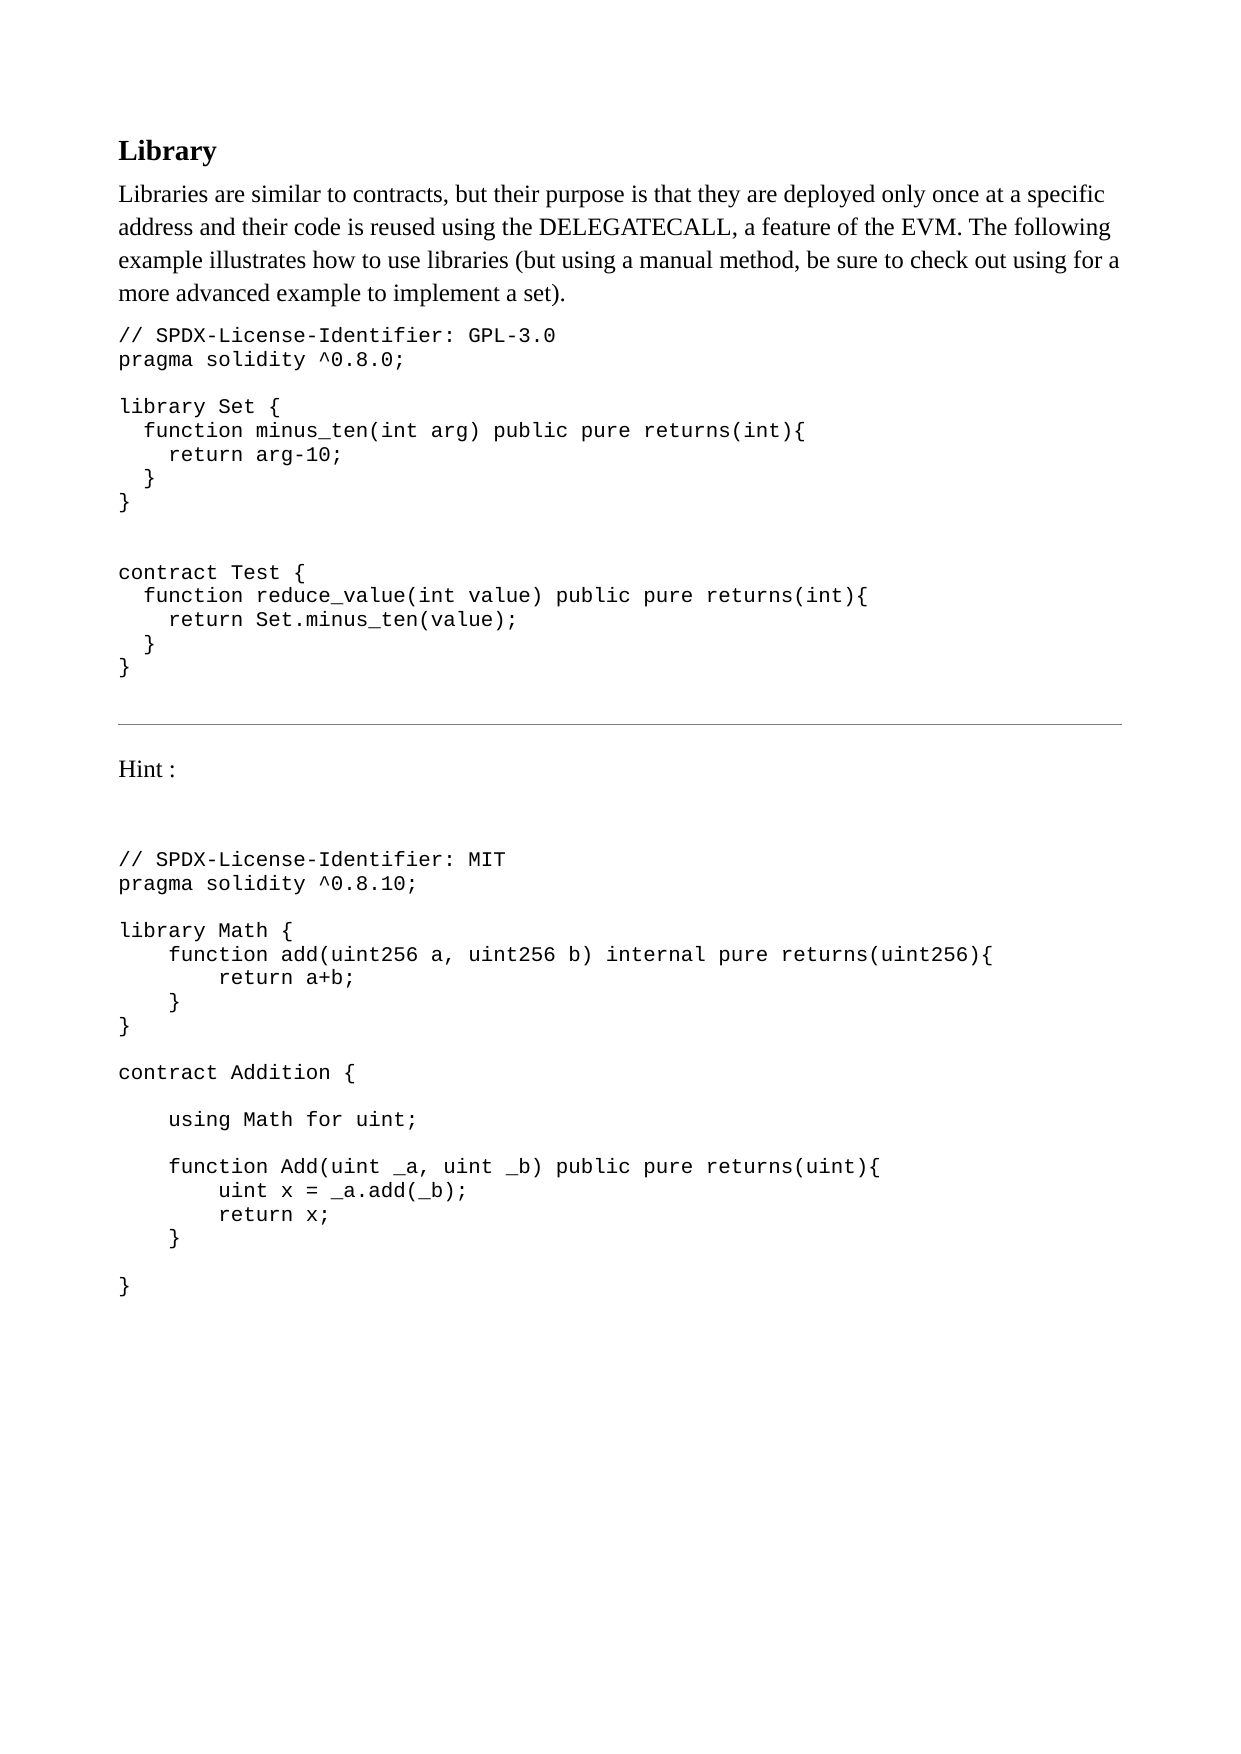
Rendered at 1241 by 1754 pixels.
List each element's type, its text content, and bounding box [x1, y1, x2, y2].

text pragma solidity ^0.8.0; [118, 349, 1122, 373]
text contract Addition { [118, 1062, 1122, 1086]
text } [118, 633, 1122, 656]
text } [118, 1227, 1122, 1251]
text uint x = _a.add(_b); [118, 1180, 1122, 1204]
text } [118, 1014, 1122, 1038]
text library Math { [118, 920, 1122, 944]
text function reduce_value(int value) public pure returns(int){ [118, 586, 1122, 609]
text } [118, 991, 1122, 1014]
text return x; [118, 1204, 1122, 1227]
text } [118, 1275, 1122, 1298]
text function Add(uint _a, uint _b) public pure returns(uint){ [118, 1156, 1122, 1180]
text // SPDX-License-Identifier: MIT [118, 849, 1122, 873]
text pragma solidity ^0.8.10; [118, 873, 1122, 896]
text // SPDX-License-Identifier: GPL-3.0 [118, 325, 1122, 349]
text library Set { [118, 396, 1122, 420]
text function minus_ten(int arg) public pure returns(int){ [118, 420, 1122, 444]
text Hint : [118, 754, 1122, 783]
text return arg-10; [118, 444, 1122, 467]
text using Math for uint; [118, 1109, 1122, 1133]
text contract Test { [118, 562, 1122, 586]
text } [118, 491, 1122, 514]
text } [118, 656, 1122, 680]
text function add(uint256 a, uint256 b) internal pure returns(uint256){ [118, 944, 1122, 967]
text return Set.minus_ten(value); [118, 609, 1122, 633]
text Libraries are similar to contracts, but their purpose is that they are deployed only once at a specific address and their code is reused using the DELEGATECALL, a feature of the EVM. The following example illustrates how to use libraries (but using a manual method, be sure to check out using for a more advanced example to implement a set). [118, 179, 1122, 307]
text } [118, 467, 1122, 491]
text return a+b; [118, 967, 1122, 991]
subtitle Library [118, 133, 1122, 166]
